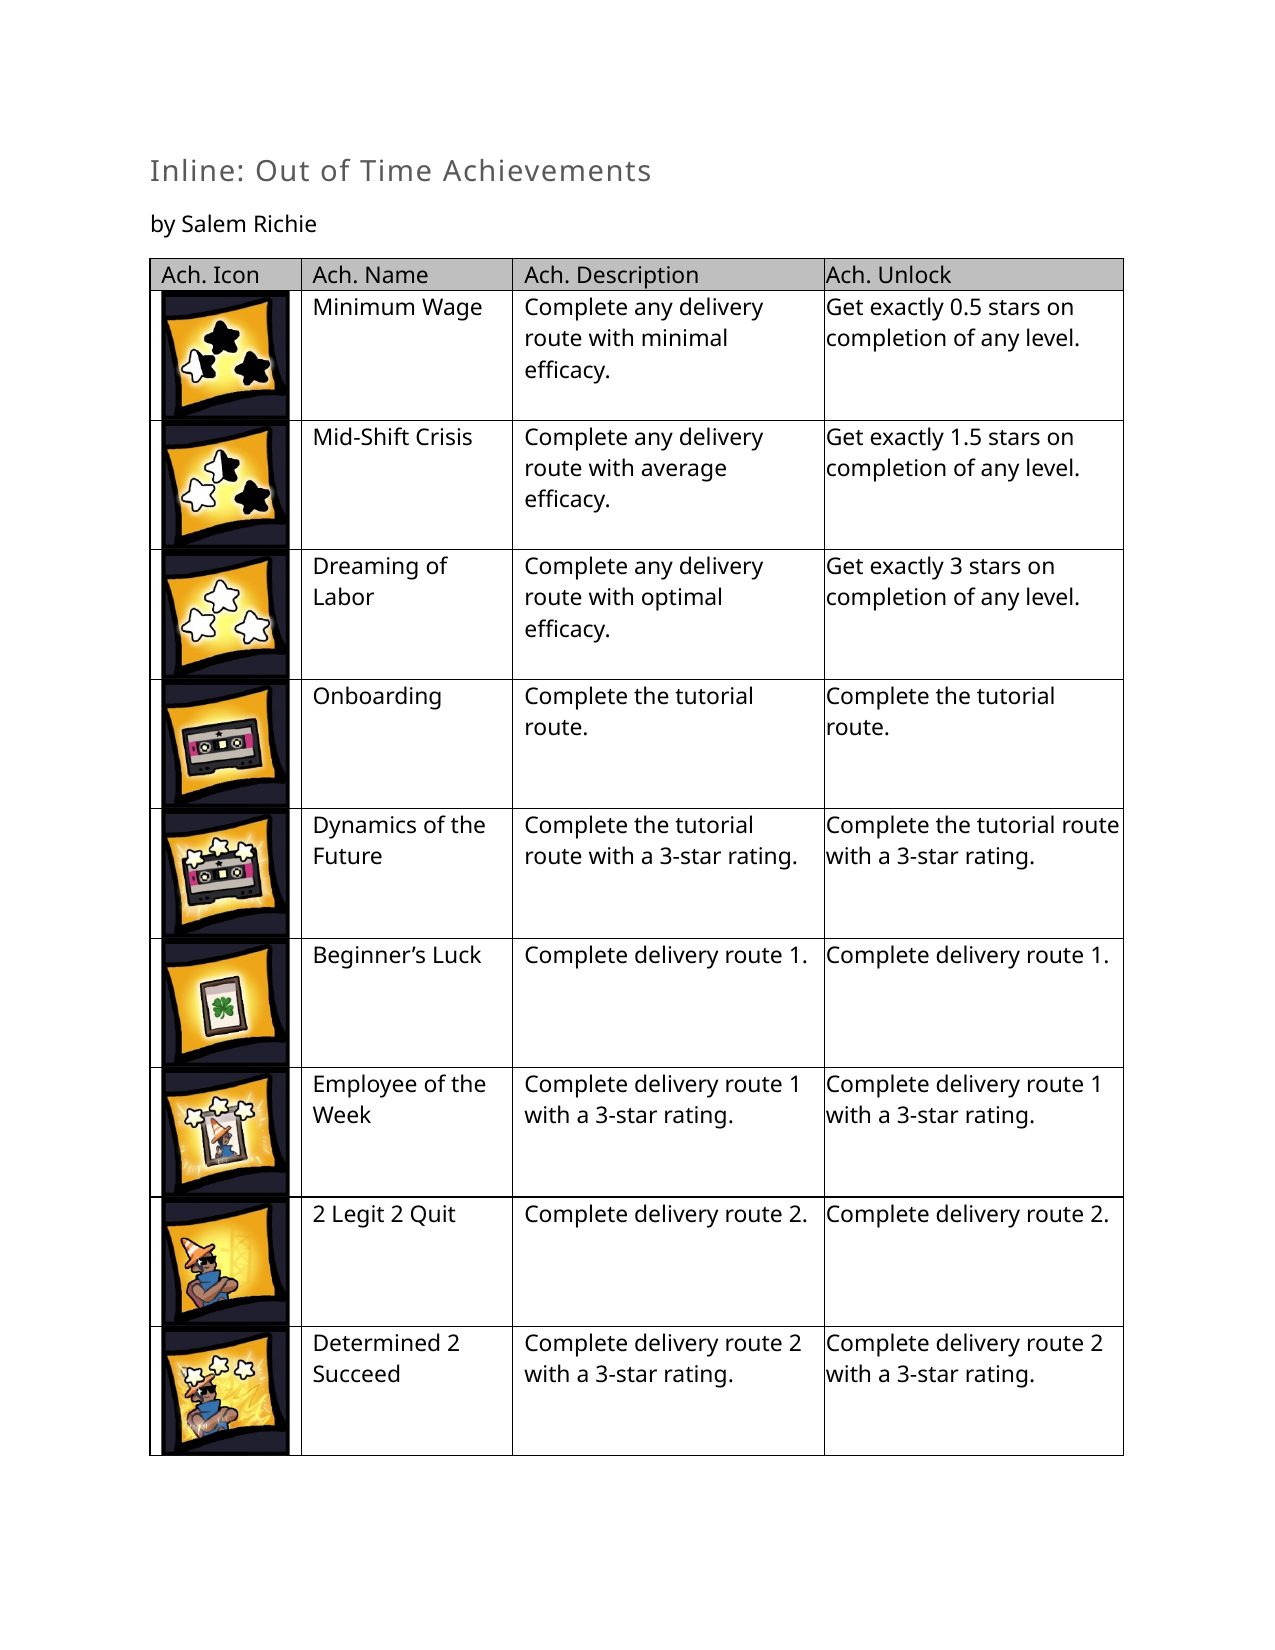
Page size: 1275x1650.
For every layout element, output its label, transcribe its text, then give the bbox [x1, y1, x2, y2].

table_cell [290, 1198, 301, 1326]
table_cell [290, 1068, 301, 1196]
table_cell Complete the tutorial route with a 3-star rating. [825, 809, 1123, 937]
table_cell Complete delivery route 1. [513, 939, 824, 1067]
table_cell Complete the tutorial route with a 3-star rating. [513, 809, 824, 937]
table_cell [151, 680, 161, 808]
table_cell Complete the tutorial route. [513, 680, 824, 808]
table_cell [151, 1327, 161, 1455]
table_cell Complete delivery route 2. [513, 1198, 824, 1326]
table_cell Mid-Shift Crisis [302, 421, 512, 549]
table_cell Complete any delivery route with minimal efficacy. [513, 291, 824, 419]
table_cell Dreaming of Labor [302, 550, 512, 678]
table_cell [151, 1068, 161, 1196]
table_cell Complete any delivery route with average efficacy. [513, 421, 824, 549]
subtitle Inline: Out of Time Achievements [150, 150, 1125, 190]
table_cell 2 Legit 2 Quit [302, 1198, 512, 1326]
table_cell Complete delivery route 2 with a 3-star rating. [825, 1327, 1123, 1455]
table_cell Complete delivery route 1. [825, 939, 1123, 1067]
table_cell Complete delivery route 2. [825, 1198, 1123, 1326]
table_cell Get exactly 0.5 stars on completion of any level. [825, 291, 1123, 419]
table_cell [290, 421, 301, 549]
table_header Ach. Unlock [825, 259, 1123, 290]
table_cell Beginner’s Luck [302, 939, 512, 1067]
table_cell Minimum Wage [302, 291, 512, 419]
table_cell [290, 680, 301, 808]
table_header Ach. Icon [151, 259, 301, 290]
table_cell Employee of the Week [302, 1068, 512, 1196]
table_cell Onboarding [302, 680, 512, 808]
table_cell Get exactly 1.5 stars on completion of any level. [825, 421, 1123, 549]
table_cell [151, 939, 161, 1067]
table_cell [151, 809, 161, 937]
table_cell [290, 291, 301, 419]
table_cell Dynamics of the Future [302, 809, 512, 937]
table_cell Complete any delivery route with optimal efficacy. [513, 550, 824, 678]
table_cell Complete delivery route 1 with a 3-star rating. [513, 1068, 824, 1196]
text by Salem Richie [150, 208, 1125, 239]
table_cell Complete delivery route 2 with a 3-star rating. [513, 1327, 824, 1455]
table_header Ach. Name [302, 259, 512, 290]
table_cell [290, 939, 301, 1067]
table_cell [290, 550, 301, 678]
table_cell Complete the tutorial route. [825, 680, 1123, 808]
table_cell Get exactly 3 stars on completion of any level. [825, 550, 1123, 678]
table_cell [151, 291, 161, 419]
table_header Ach. Description [513, 259, 824, 290]
table_cell [290, 1327, 301, 1455]
table_cell Complete delivery route 1 with a 3-star rating. [825, 1068, 1123, 1196]
table_cell [151, 421, 161, 549]
table_cell [290, 809, 301, 937]
table_cell [151, 550, 161, 678]
table_cell [151, 1198, 161, 1326]
table_cell Determined 2 Succeed [302, 1327, 512, 1455]
